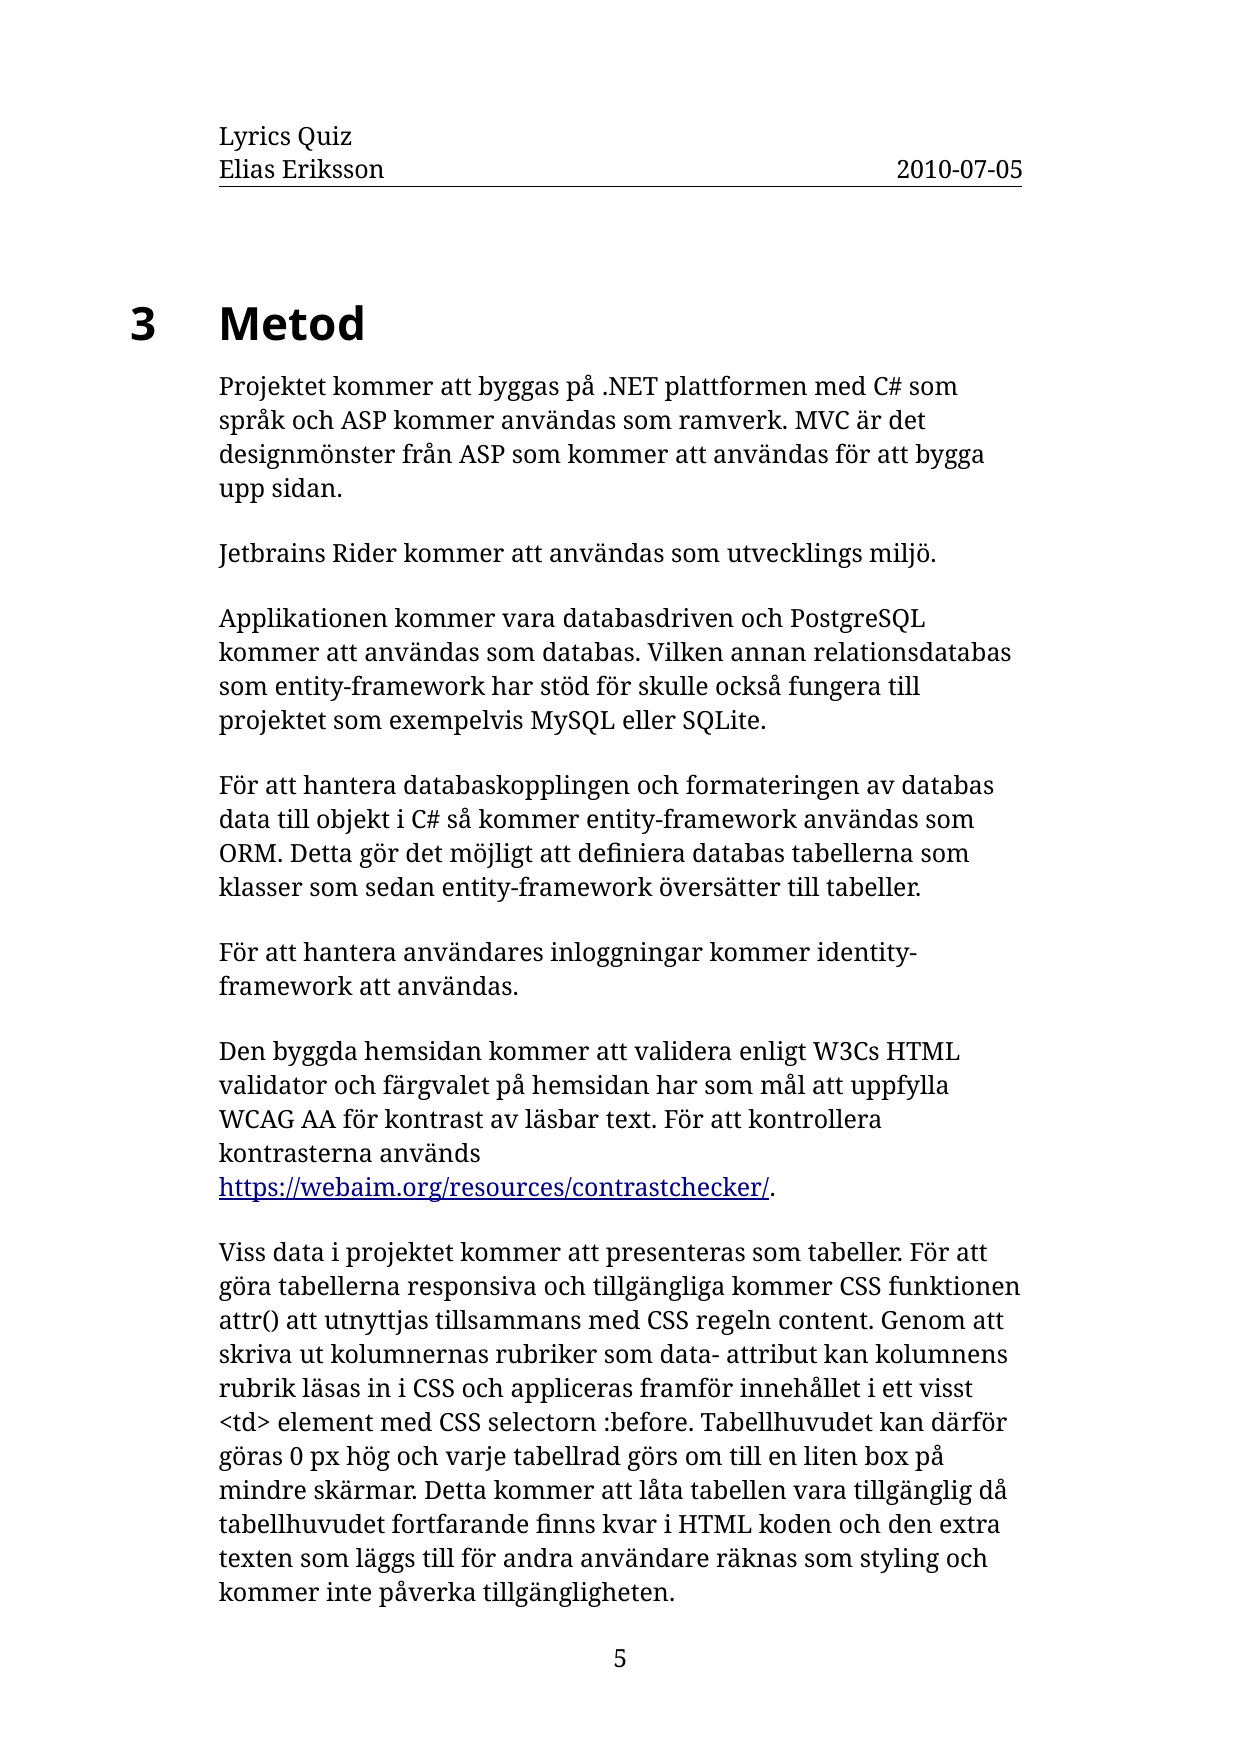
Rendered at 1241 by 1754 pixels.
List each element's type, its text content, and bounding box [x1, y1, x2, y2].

text För att hantera användares inloggningar kommer identity-framework att användas. [218, 934, 1022, 1003]
subtitle Metod [130, 291, 1022, 353]
text Applikationen kommer vara databasdriven och PostgreSQL kommer att användas som databas. Vilken annan relationsdatabas som entity-framework har stöd för skulle också fungera till projektet som exempelvis MySQL eller SQLite. [218, 601, 1022, 737]
text För att hantera databaskopplingen och formateringen av databas data till objekt i C# så kommer entity-framework användas som ORM. Detta gör det möjligt att definiera databas tabellerna som klasser som sedan entity-framework översätter till tabeller. [218, 767, 1022, 904]
text Jetbrains Rider kommer att användas som utvecklings miljö. [218, 536, 1022, 570]
text Viss data i projektet kommer att presenteras som tabeller. För att göra tabellerna responsiva och tillgängliga kommer CSS funktionen attr() att utnyttjas tillsammans med CSS regeln content. Genom att skriva ut kolumnernas rubriker som data- attribut kan kolumnens rubrik läsas in i CSS och appliceras framför innehållet i ett visst <td> element med CSS selectorn :before. Tabellhuvudet kan därför göras 0 px hög och varje tabellrad görs om till en liten box på mindre skärmar. Detta kommer att låta tabellen vara tillgänglig då tabellhuvudet fortfarande finns kvar i HTML koden och den extra texten som läggs till för andra användare räknas som styling och kommer inte påverka tillgängligheten. [218, 1234, 1022, 1609]
text Projektet kommer att byggas på .NET plattformen med C# som språk och ASP kommer användas som ramverk. MVC är det designmönster från ASP som kommer att användas för att bygga upp sidan. [218, 369, 1022, 505]
text Den byggda hemsidan kommer att validera enligt W3Cs HTML validator och färgvalet på hemsidan har som mål att uppfylla WCAG AA för kontrast av läsbar text. För att kontrollera kontrasterna används https://webaim.org/resources/contrastchecker/. [218, 1033, 1022, 1204]
